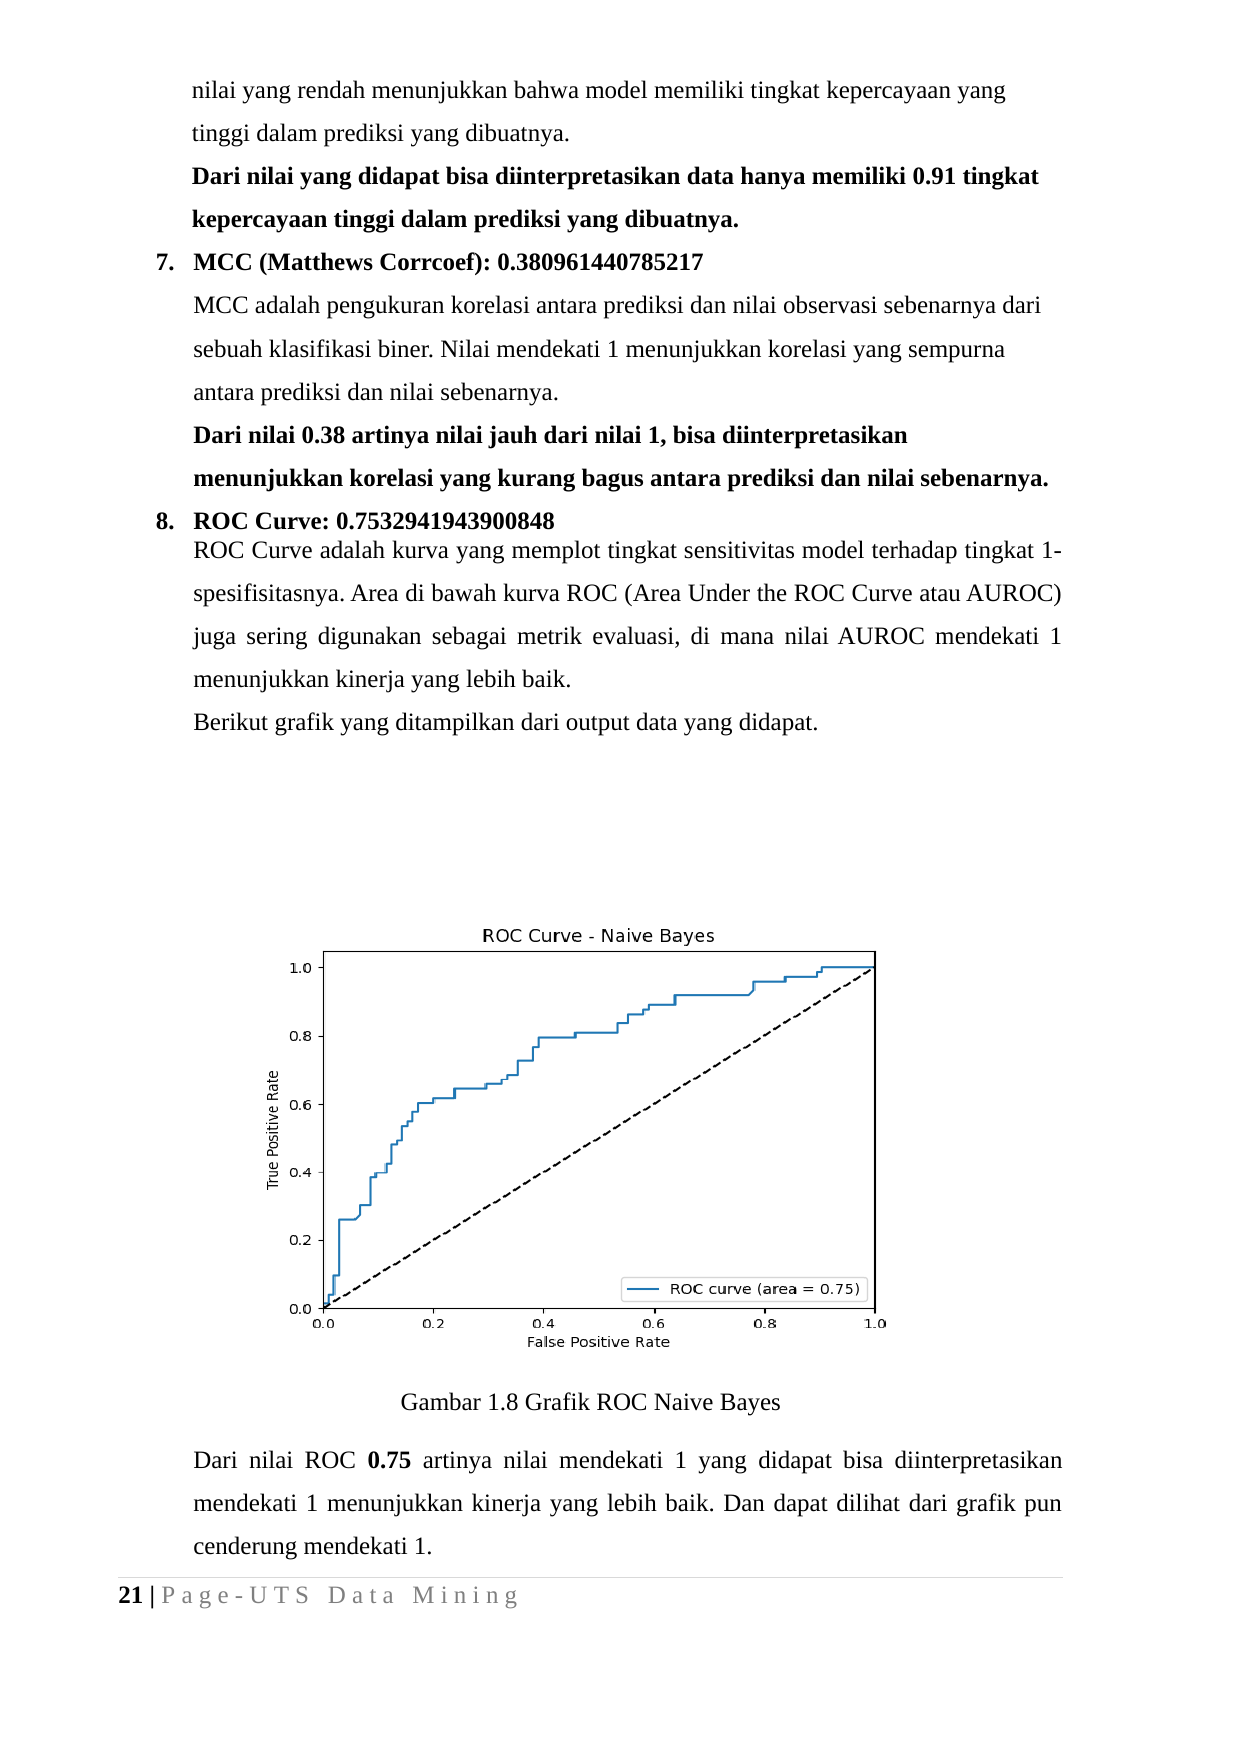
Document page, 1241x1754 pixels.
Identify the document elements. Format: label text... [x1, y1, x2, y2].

list MCC (Matthews Corrcoef): 0.380961440785217 [156, 247, 1063, 276]
list Dari nilai 0.38 artinya nilai jauh dari nilai 1, bisa diinterpretasikan menunjukkan korelasi yang kurang bagus antara prediksi dan nilai sebenarnya. [193, 420, 1063, 492]
list ROC Curve: 0.7532941943900848 [156, 506, 1063, 535]
list ROC Curve adalah kurva yang memplot tingkat sensitivitas model terhadap tingkat 1-spesifisitasnya. Area di bawah kurva ROC (Area Under the ROC Curve atau AUROC) juga sering digunakan sebagai metrik evaluasi, di mana nilai AUROC mendekati 1 menunjukkan kinerja yang lebih baik. [193, 535, 1063, 693]
list Dari nilai ROC 0.75 artinya nilai mendekati 1 yang didapat bisa diinterpretasikan mendekati 1 menunjukkan kinerja yang lebih baik. Dan dapat dilihat dari grafik pun cenderung mendekati 1. [193, 1445, 1063, 1560]
text nilai yang rendah menunjukkan bahwa model memiliki tingkat kepercayaan yang tinggi dalam prediksi yang dibuatnya. [192, 75, 1063, 147]
text Dari nilai yang didapat bisa diinterpretasikan data hanya memiliki 0.91 tingkat kepercayaan tinggi dalam prediksi yang dibuatnya. [192, 161, 1063, 233]
list Berikut grafik yang ditampilkan dari output data yang didapat. [193, 707, 1063, 736]
list MCC adalah pengukuran korelasi antara prediksi dan nilai observasi sebenarnya dari sebuah klasifikasi biner. Nilai mendekati 1 menunjukkan korelasi yang sempurna antara prediksi dan nilai sebenarnya. [193, 291, 1063, 406]
text Gambar 1.8 Grafik ROC Naive Bayes [118, 1387, 1063, 1416]
